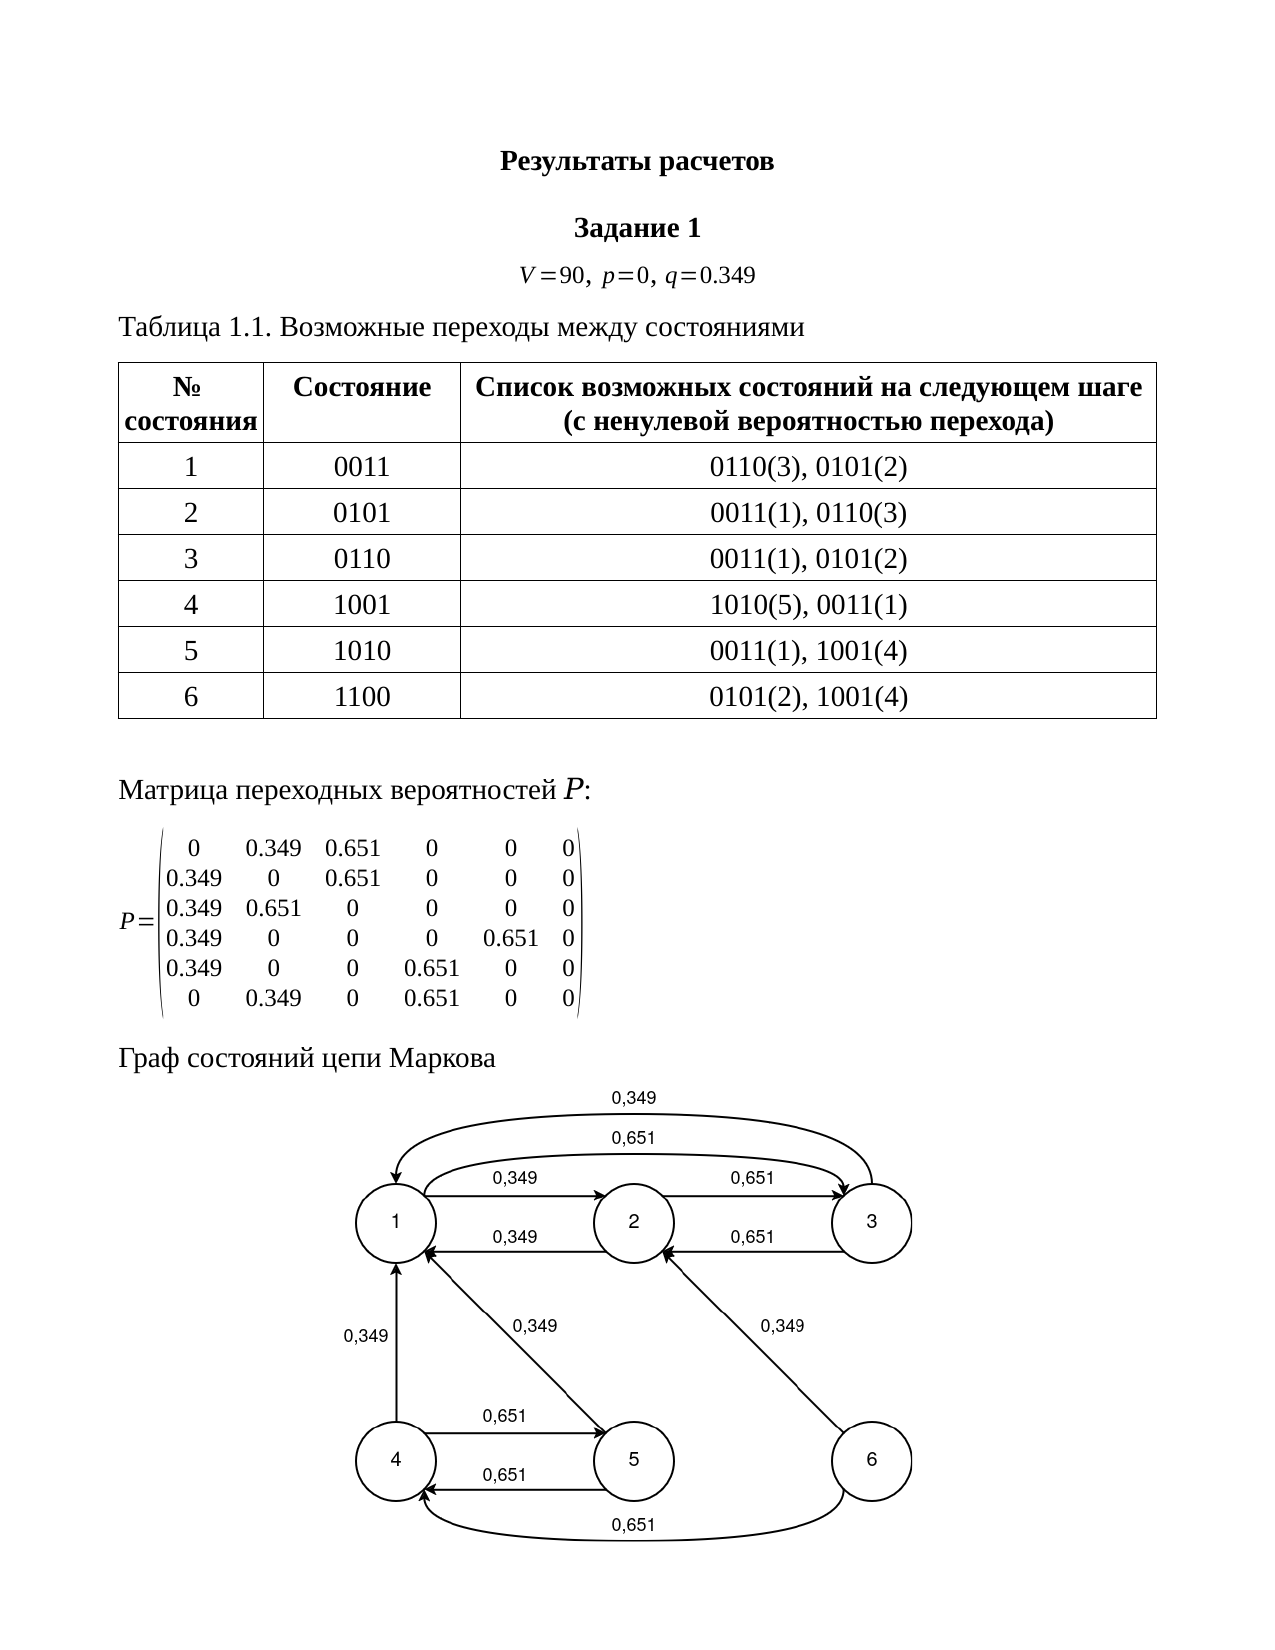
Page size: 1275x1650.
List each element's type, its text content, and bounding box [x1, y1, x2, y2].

table_cell 1100 [264, 673, 460, 718]
table_header Список возможных состояний на следующем шаге (с ненулевой вероятностью перехода) [461, 363, 1156, 442]
table_cell 5 [119, 627, 263, 672]
table_cell 6 [119, 673, 263, 718]
text Матрица переходных вероятностей 𝑃: [118, 772, 1157, 806]
table_header № состояния [119, 363, 263, 442]
table_cell 0110(3), 0101(2) [461, 443, 1156, 488]
table_cell 0101 [264, 489, 460, 534]
table_cell 1001 [264, 581, 460, 626]
text Таблица 1.1. Возможные переходы между состояниями [118, 309, 1157, 343]
subtitle Задание 1 [118, 210, 1157, 243]
table_cell 0011 [264, 443, 460, 488]
table_cell 0011(1), 0110(3) [461, 489, 1156, 534]
text Граф состояний цепи Маркова [118, 1040, 1157, 1074]
text , , [118, 256, 1157, 289]
table_cell 3 [119, 535, 263, 580]
table_cell 1 [119, 443, 263, 488]
table_cell 0011(1), 1001(4) [461, 627, 1156, 672]
table_cell 0101(2), 1001(4) [461, 673, 1156, 718]
table_cell 0110 [264, 535, 460, 580]
subtitle Результаты расчетов [118, 143, 1157, 177]
table_cell 4 [119, 581, 263, 626]
table_cell 2 [119, 489, 263, 534]
table_cell 0011(1), 0101(2) [461, 535, 1156, 580]
picture [336, 1084, 913, 1542]
table_cell 1010 [264, 627, 460, 672]
table_header Состояние [264, 363, 460, 442]
table_cell 1010(5), 0011(1) [461, 581, 1156, 626]
